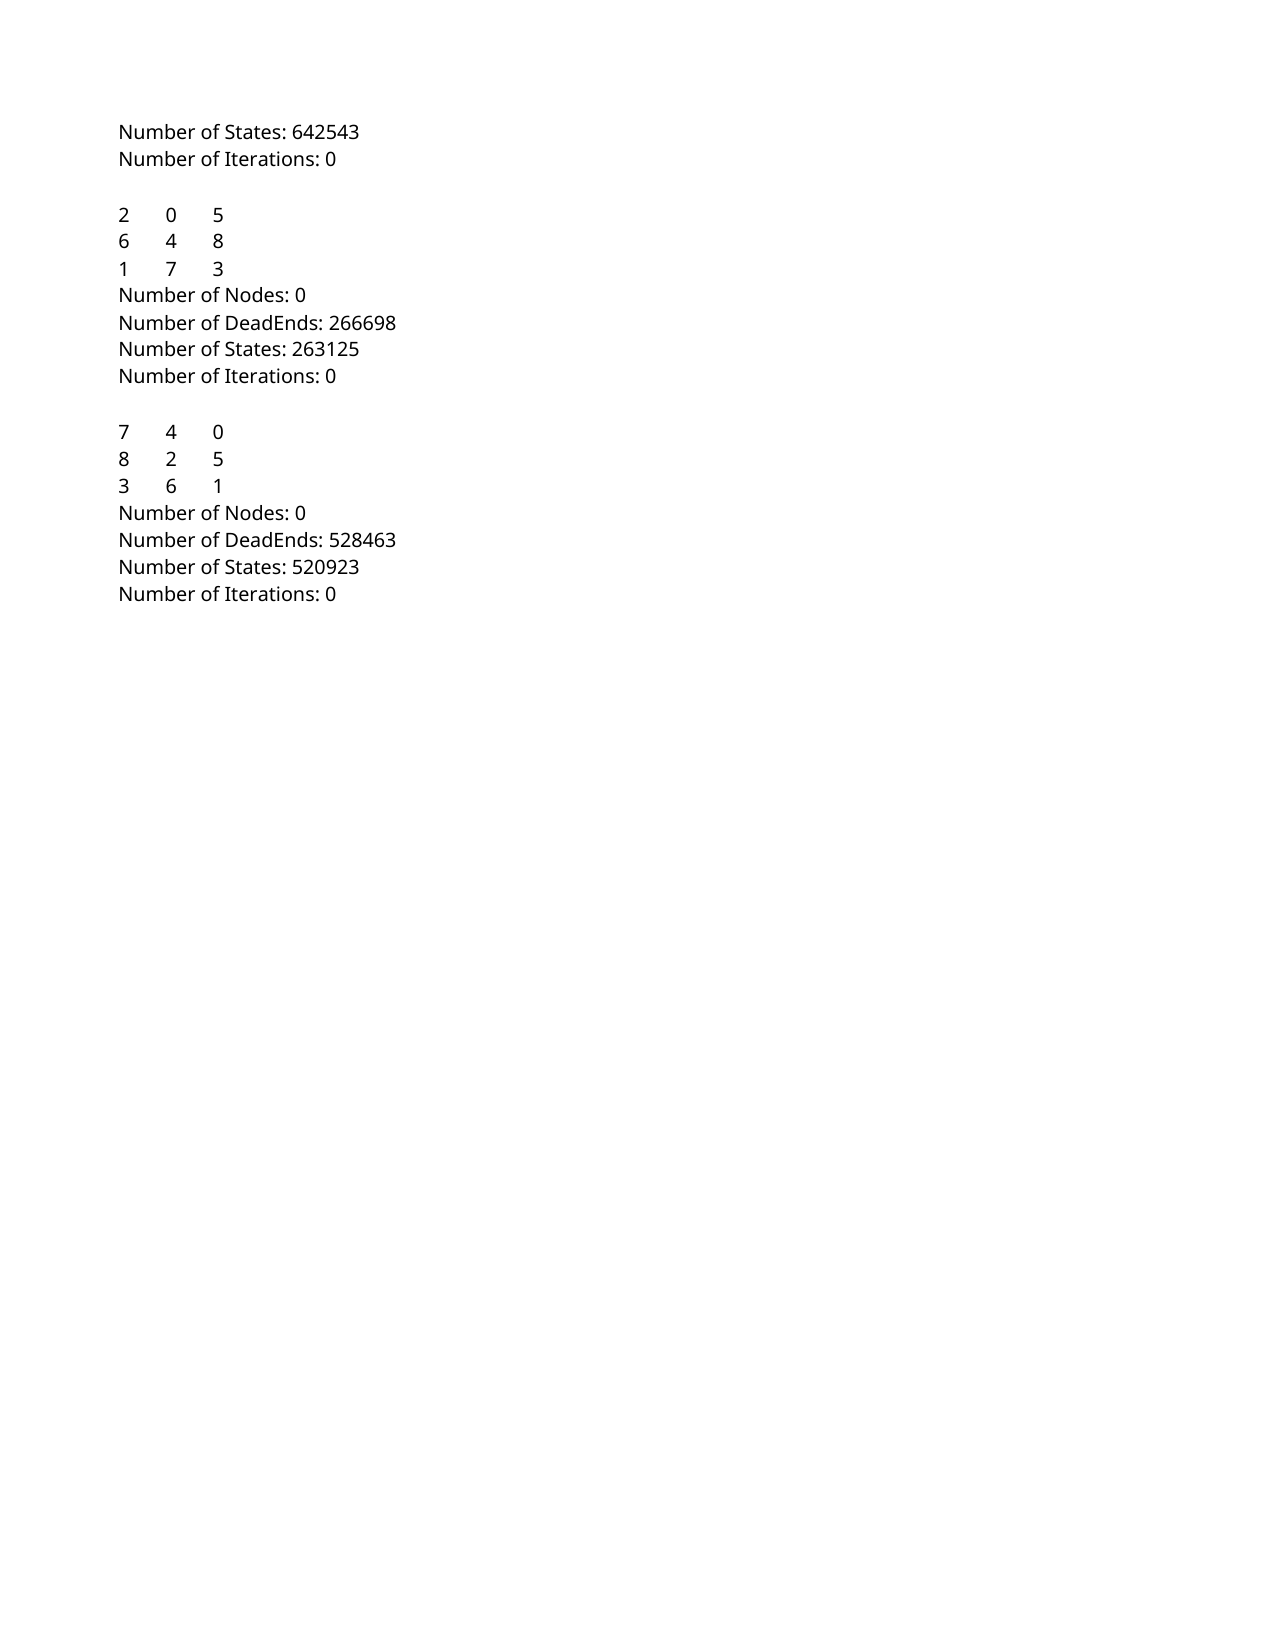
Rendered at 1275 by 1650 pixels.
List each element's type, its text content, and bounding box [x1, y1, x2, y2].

text Number of DeadEnds: 266698 [118, 309, 1157, 336]
text Number of Nodes: 0 [118, 282, 1157, 309]
text Number of States: 642543 [118, 118, 1157, 145]
text 1 7 3 [118, 255, 1157, 282]
text Number of Iterations: 0 [118, 580, 1157, 607]
text 2 0 5 [118, 201, 1157, 228]
text Number of States: 263125 [118, 336, 1157, 363]
text 7 4 0 [118, 418, 1157, 445]
text 6 4 8 [118, 228, 1157, 255]
text Number of DeadEnds: 528463 [118, 526, 1157, 553]
text Number of Nodes: 0 [118, 499, 1157, 526]
text 8 2 5 [118, 445, 1157, 472]
text 3 6 1 [118, 472, 1157, 499]
text Number of Iterations: 0 [118, 145, 1157, 172]
text Number of States: 520923 [118, 553, 1157, 580]
text Number of Iterations: 0 [118, 363, 1157, 390]
